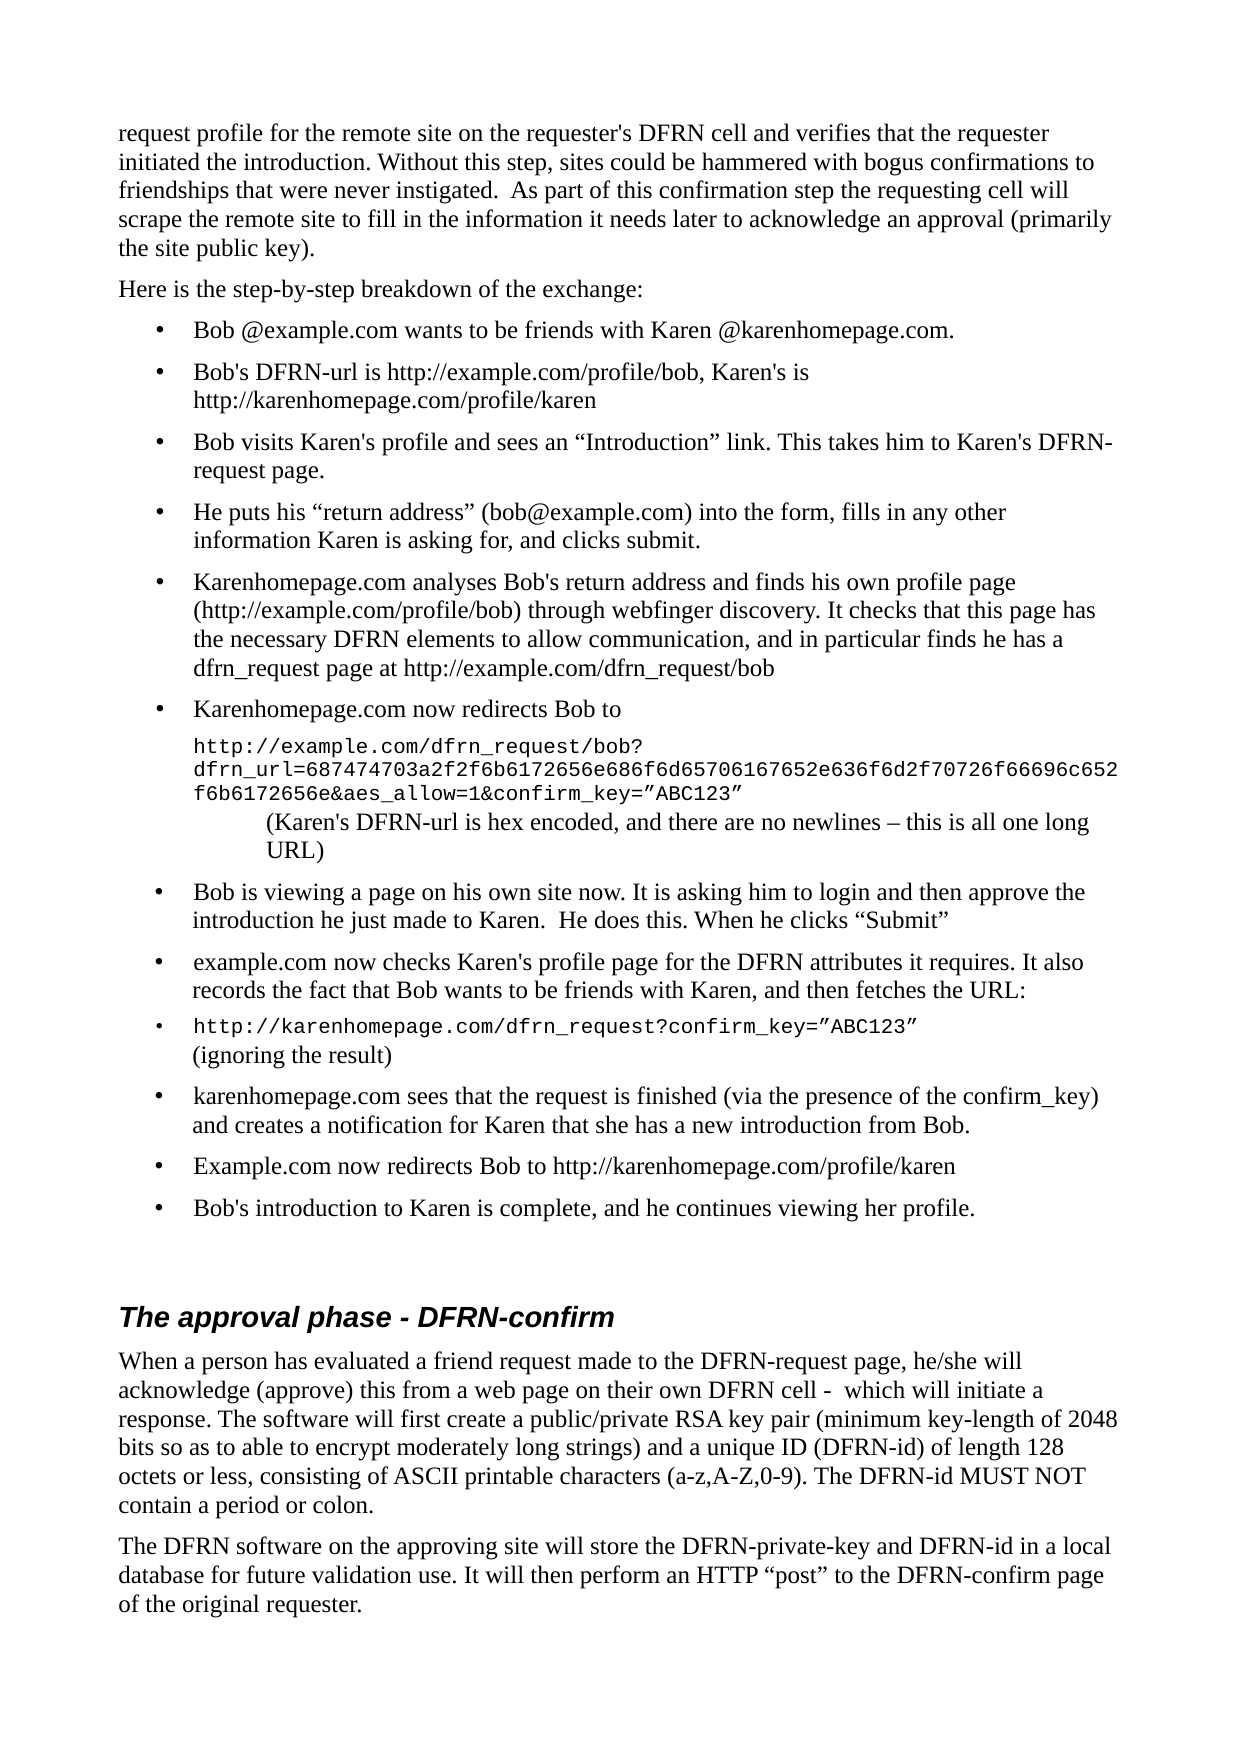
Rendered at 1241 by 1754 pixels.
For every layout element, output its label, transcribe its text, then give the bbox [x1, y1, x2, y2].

text request profile for the remote site on the requester's DFRN cell and verifies that the requester initiated the introduction. Without this step, sites could be hammered with bogus confirmations to friendships that were never instigated. As part of this confirmation step the requesting cell will scrape the remote site to fill in the information it needs later to acknowledge an approval (primarily the site public key). [118, 118, 1122, 262]
list (Karen's DFRN-url is hex encoded, and there are no newlines – this is all one long URL) [228, 807, 1122, 864]
list example.com now checks Karen's profile page for the DFRN attributes it requires. It also records the fact that Bob wants to be friends with Karen, and then fetches the URL: [154, 947, 1122, 1004]
list Bob's DFRN-url is http://example.com/profile/bob, Karen's is http://karenhomepage.com/profile/karen [156, 357, 1122, 414]
text When a person has evaluated a friend request made to the DFRN-request page, he/she will acknowledge (approve) this from a web page on their own DFRN cell - which will initiate a response. The software will first create a public/private RSA key pair (minimum key-length of 2048 bits so as to able to encrypt moderately long strings) and a unique ID (DFRN-id) of length 128 octets or less, consisting of ASCII printable characters (a-z,A-Z,0-9). The DFRN-id MUST NOT contain a period or colon. [118, 1346, 1122, 1519]
list Bob's introduction to Karen is complete, and he continues viewing her profile. [154, 1193, 1122, 1221]
list He puts his “return address” (bob@example.com) into the form, fills in any other information Karen is asking for, and clicks submit. [156, 497, 1122, 554]
list Example.com now redirects Bob to http://karenhomepage.com/profile/karen [154, 1151, 1122, 1180]
list (ignoring the result) [154, 1040, 1122, 1069]
list http://karenhomepage.com/dfrn_request?confirm_key=”ABC123” [156, 1017, 1122, 1040]
list Bob visits Karen's profile and sees an “Introduction” link. This takes him to Karen's DFRN-request page. [156, 427, 1122, 484]
subtitle The approval phase - DFRN-confirm [118, 1300, 1122, 1334]
list Bob @example.com wants to be friends with Karen @karenhomepage.com. [156, 316, 1122, 344]
list Karenhomepage.com analyses Bob's return address and finds his own profile page (http://example.com/profile/bob) through webfinger discovery. It checks that this page has the necessary DFRN elements to allow communication, and in particular finds he has a dfrn_request page at http://example.com/dfrn_request/bob [156, 567, 1122, 682]
list karenhomepage.com sees that the request is finished (via the presence of the confirm_key) and creates a notification for Karen that she has a new introduction from Bob. [154, 1081, 1122, 1139]
text Here is the step-by-step breakdown of the exchange: [118, 274, 1122, 303]
list Bob is viewing a page on his own site now. It is asking him to login and then approve the introduction he just made to Karen. He does this. When he clicks “Submit” [154, 877, 1122, 934]
text The DFRN software on the approving site will store the DFRN-private-key and DFRN-id in a local database for future validation use. It will then perform an HTTP “post” to the DFRN-confirm page of the original requester. [118, 1531, 1122, 1617]
list Karenhomepage.com now redirects Bob to [156, 694, 1122, 723]
list http://example.com/dfrn_request/bob?dfrn_url=687474703a2f2f6b6172656e686f6d65706167652e636f6d2f70726f66696c652f6b6172656e&aes_allow=1&confirm_key=”ABC123” [156, 736, 1122, 807]
